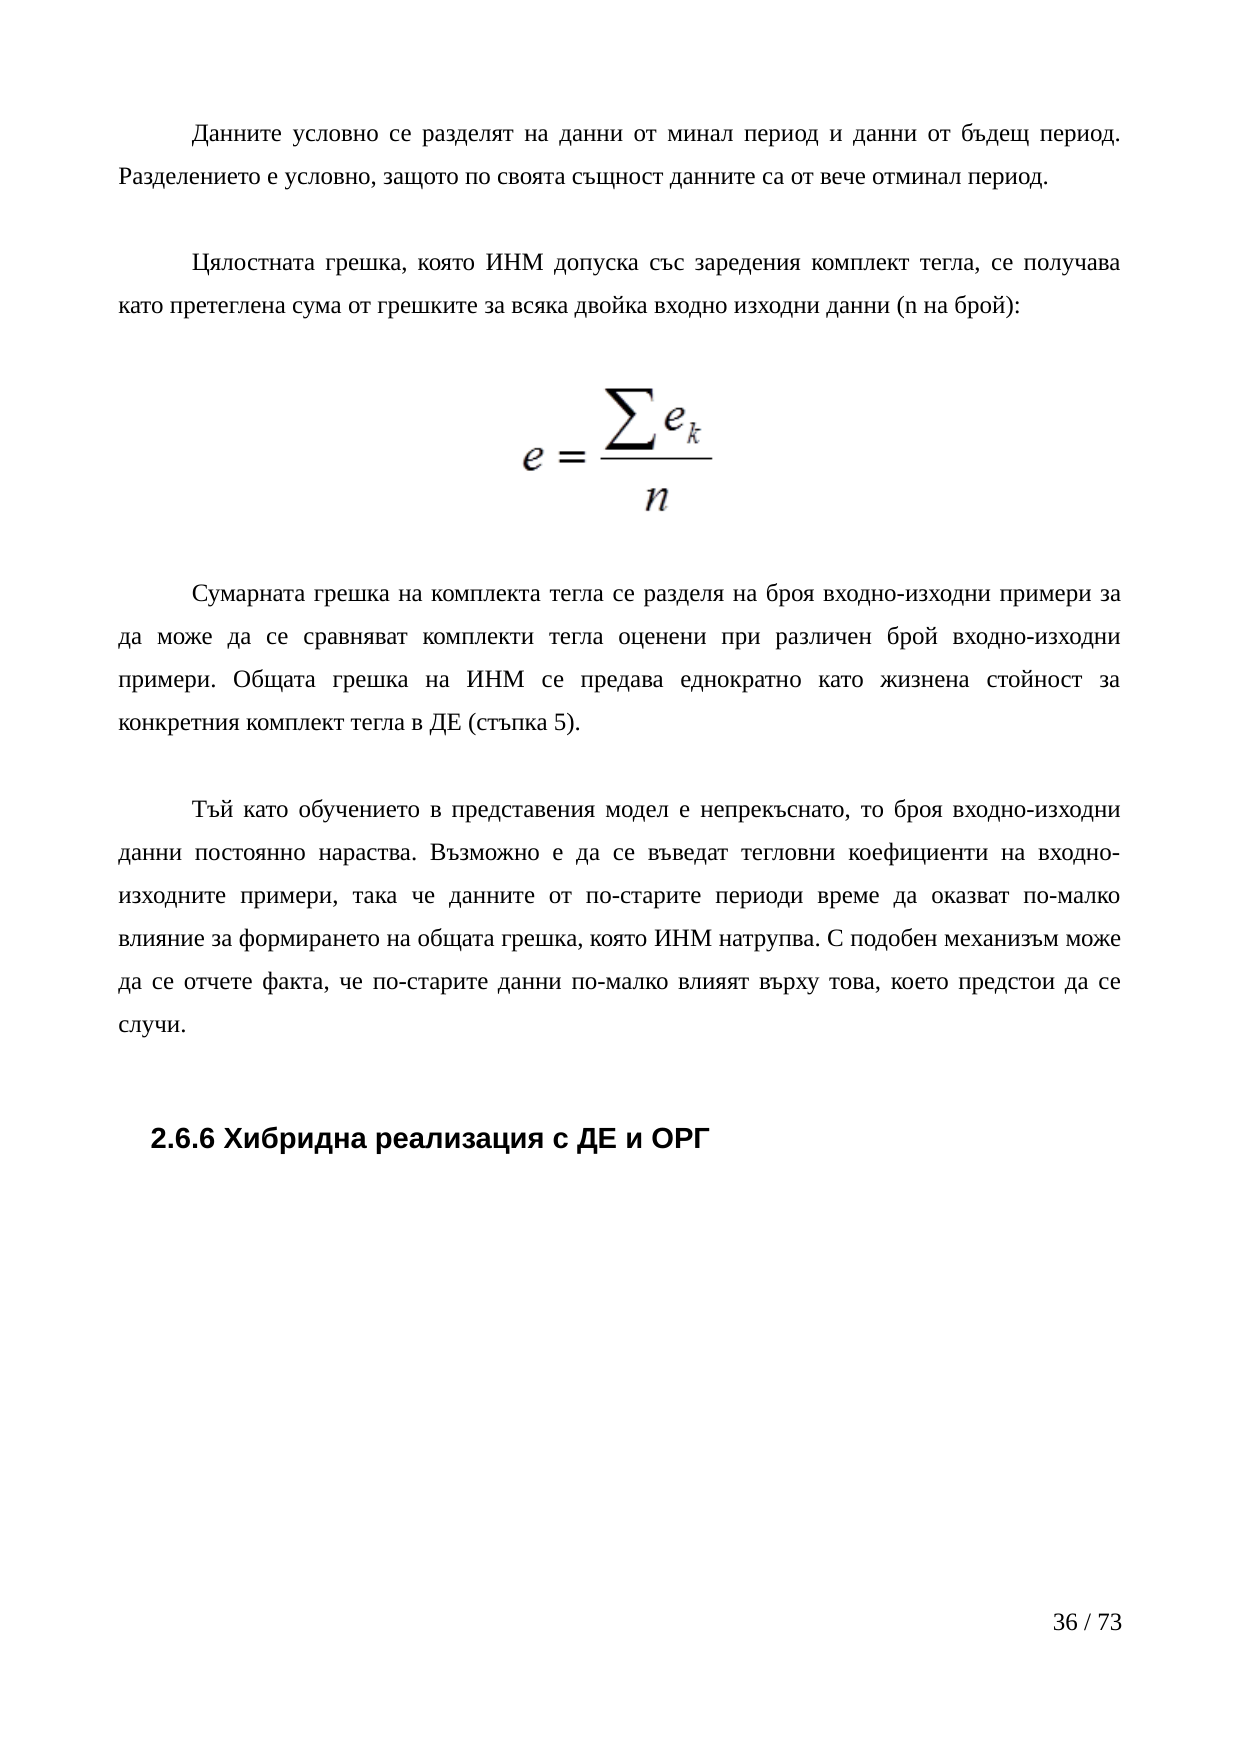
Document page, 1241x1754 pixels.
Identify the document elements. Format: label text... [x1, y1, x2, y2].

text Сумарната грешка на комплекта тегла се разделя на броя входно-изходни примери за да може да се сравняват комплекти тегла оценени при различен брой входно-изходни примери. Общата грешка на ИНМ се предава еднократно като жизнена стойност за конкретния комплект тегла в ДЕ (стъпка 5). [118, 578, 1122, 736]
text Цялостната грешка, която ИНМ допуска със заредения комплект тегла, се получава като претеглена сума от грешките за всяка двойка входно изходни данни (n на брой): [118, 247, 1122, 319]
subtitle 2.6.6 Хибридна реализация с ДЕ и ОРГ [118, 1121, 1122, 1154]
text Данните условно се разделят на данни от минал период и данни от бъдещ период. Разделението е условно, защото по своята същност данните са от вече отминал период. [118, 118, 1122, 190]
text Тъй като обучението в представения модел е непрекъснато, то броя входно-изходни данни постоянно нараства. Възможно е да се въведат тегловни коефициенти на входно-изходните примери, така че данните от по-старите периоди време да оказват по-малко влияние за формирането на общата грешка, която ИНМ натрупва. С подобен механизъм може да се отчете факта, че по-старите данни по-малко влияят върху това, което предстои да се случи. [118, 794, 1122, 1038]
